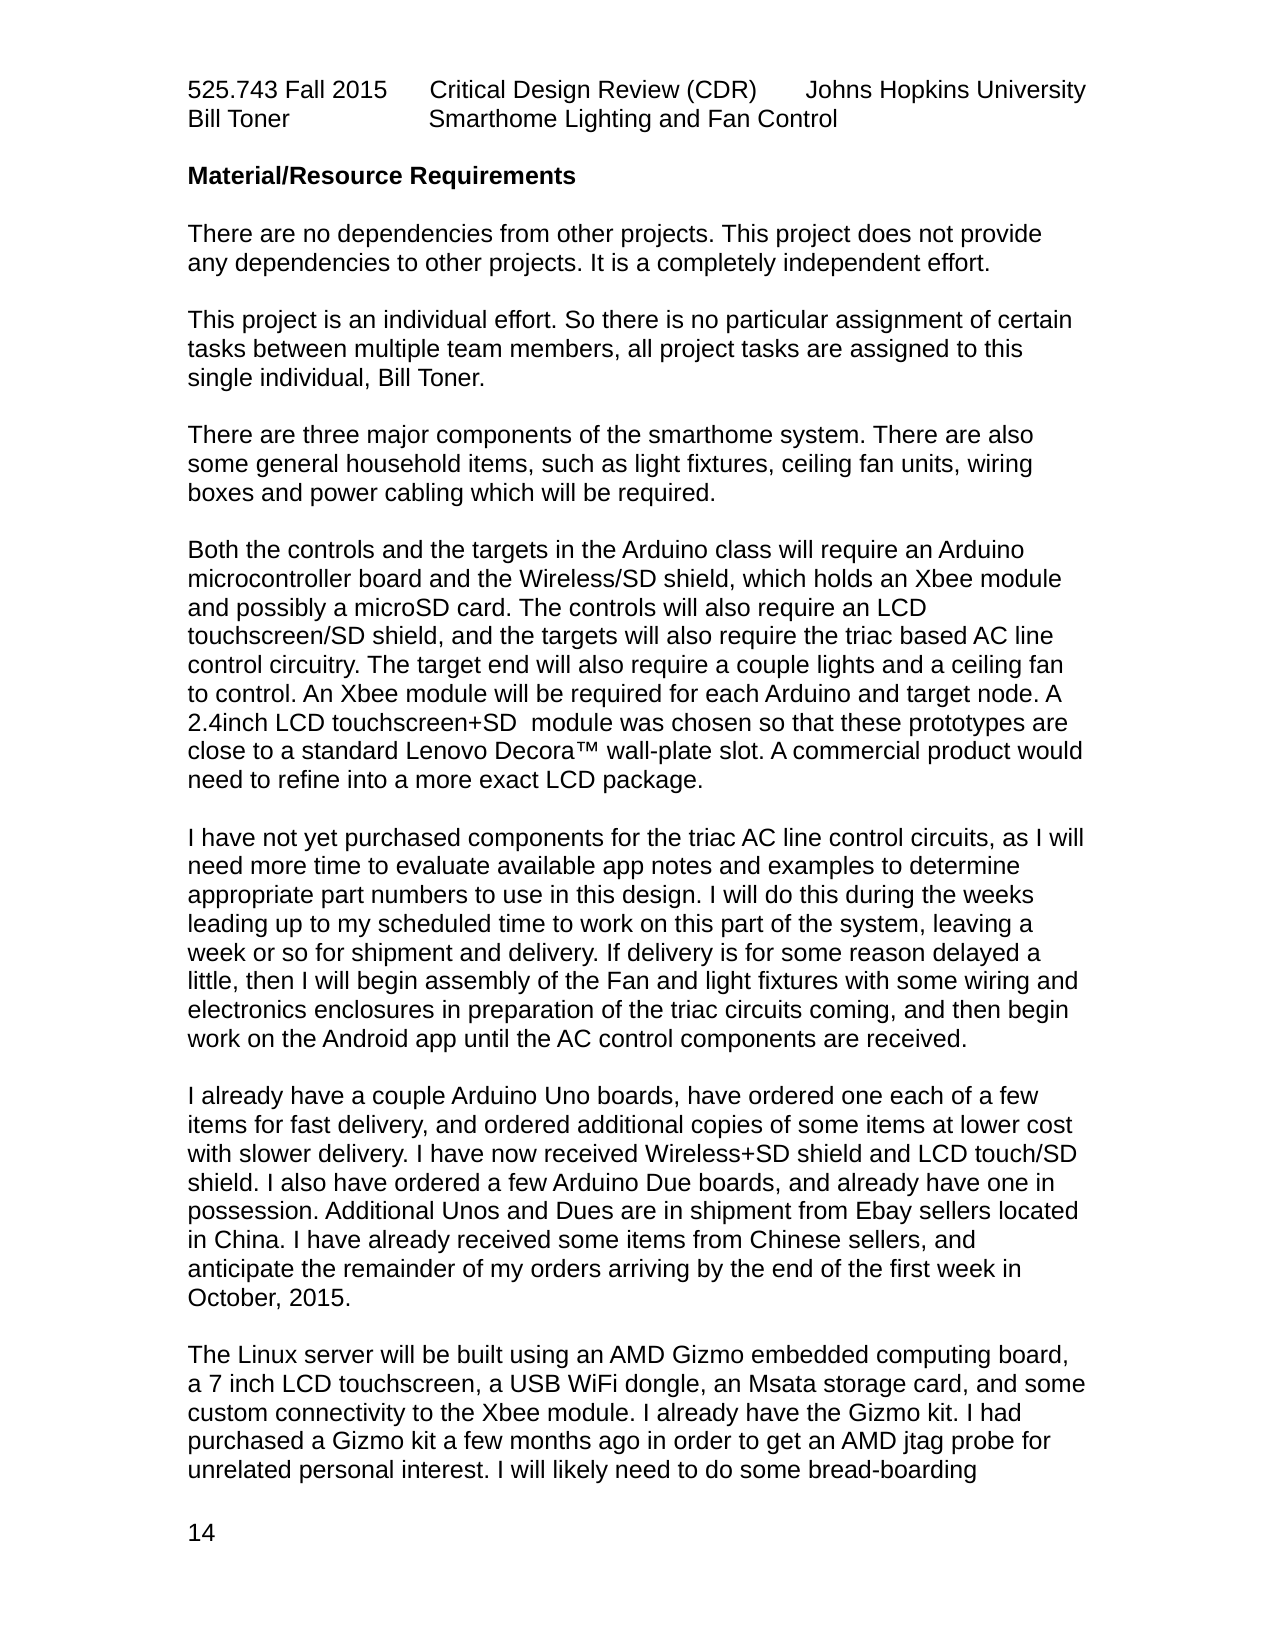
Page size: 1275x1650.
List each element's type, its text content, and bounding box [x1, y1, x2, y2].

text I already have a couple Arduino Uno boards, have ordered one each of a few items for fast delivery, and ordered additional copies of some items at lower cost with slower delivery. I have now received Wireless+SD shield and LCD touch/SD shield. I also have ordered a few Arduino Due boards, and already have one in possession. Additional Unos and Dues are in shipment from Ebay sellers located in China. I have already received some items from Chinese sellers, and anticipate the remainder of my orders arriving by the end of the first week in October, 2015. [187, 1081, 1087, 1311]
text There are three major components of the smarthome system. There are also some general household items, such as light fixtures, ceiling fan units, wiring boxes and power cabling which will be required. [187, 420, 1087, 506]
text Both the controls and the targets in the Arduino class will require an Arduino microcontroller board and the Wireless/SD shield, which holds an Xbee module and possibly a microSD card. The controls will also require an LCD touchscreen/SD shield, and the targets will also require the triac based AC line control circuitry. The target end will also require a couple lights and a ceiling fan to control. An Xbee module will be required for each Arduino and target node. A 2.4inch LCD touchscreen+SD module was chosen so that these prototypes are close to a standard Lenovo Decora™ wall-plate slot. A commercial product would need to refine into a more exact LCD package. [187, 535, 1087, 794]
text I have not yet purchased components for the triac AC line control circuits, as I will need more time to evaluate available app notes and examples to determine appropriate part numbers to use in this design. I will do this during the weeks leading up to my scheduled time to work on this part of the system, leaving a week or so for shipment and delivery. If delivery is for some reason delayed a little, then I will begin assembly of the Fan and light fixtures with some wiring and electronics enclosures in preparation of the triac circuits coming, and then begin work on the Android app until the AC control components are received. [187, 822, 1087, 1052]
text The Linux server will be built using an AMD Gizmo embedded computing board, a 7 inch LCD touchscreen, a USB WiFi dongle, an Msata storage card, and some custom connectivity to the Xbee module. I already have the Gizmo kit. I had purchased a Gizmo kit a few months ago in order to get an AMD jtag probe for unrelated personal interest. I will likely need to do some bread-boarding [187, 1340, 1087, 1484]
text There are no dependencies from other projects. This project does not provide any dependencies to other projects. It is a completely independent effort. [187, 219, 1087, 276]
text This project is an individual effort. So there is no particular assignment of certain tasks between multiple team members, all project tasks are assigned to this single individual, Bill Toner. [187, 305, 1087, 391]
text Material/Resource Requirements [187, 161, 1087, 190]
